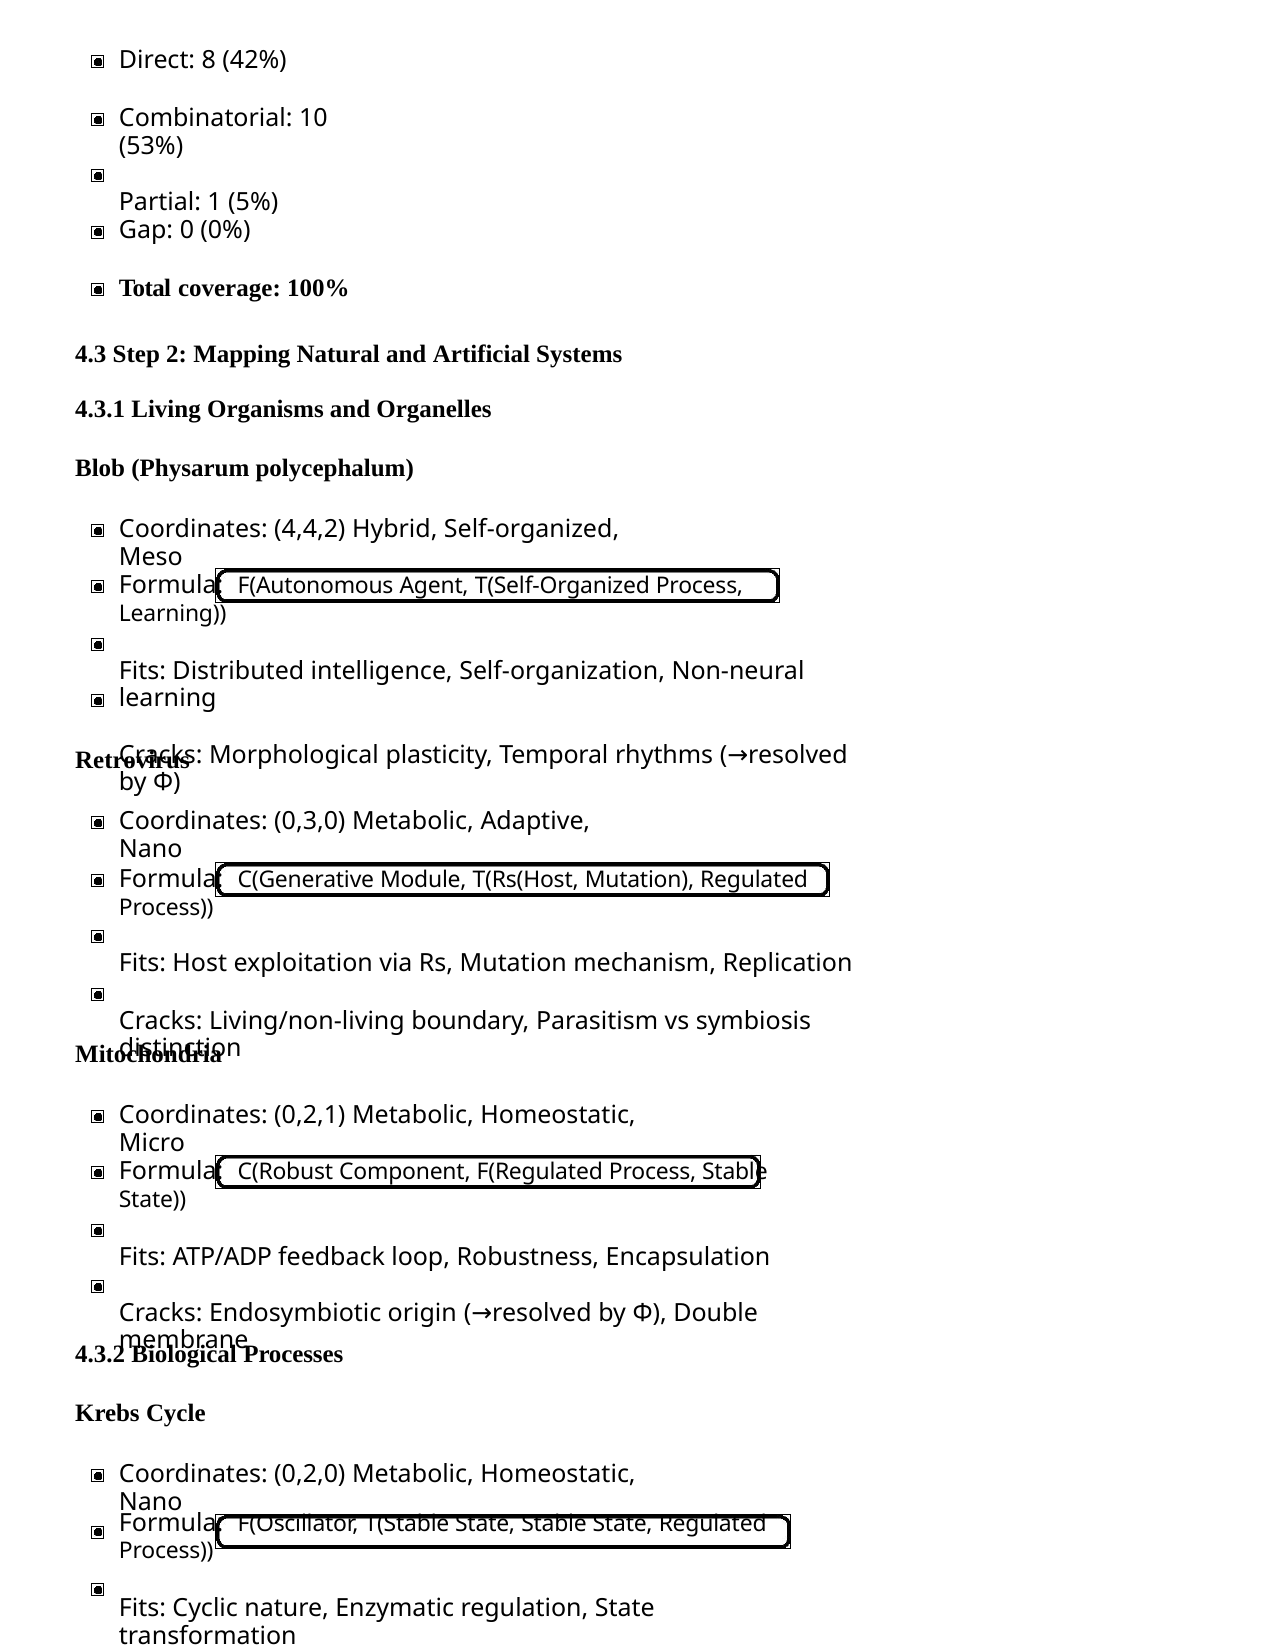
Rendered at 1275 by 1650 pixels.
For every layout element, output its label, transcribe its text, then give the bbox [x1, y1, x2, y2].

text Formula: C(Robust Component, F(Regulated Process, Stable State)) [119, 1157, 830, 1213]
text .3.2 Biological Processes [87, 1340, 657, 1368]
picture [92, 1527, 103, 1538]
text 4 [75, 1340, 87, 1357]
picture [92, 1225, 103, 1236]
text Total coverage: 100% [119, 274, 376, 302]
text Formula: F(Oscillator, T(Stable State, Stable State, Regulated Process)) [119, 1509, 806, 1564]
text Coordinates: (4,4,2) Hybrid, Self-organized, Meso [119, 515, 649, 571]
text Coordinates: (0,3,0) Metabolic, Adaptive, Nano [119, 807, 621, 863]
picture [92, 989, 103, 1000]
text Fits: Distributed intelligence, Self-organization, Non-neural learning [119, 657, 855, 712]
text Blob (Physarum polycephalum) [75, 454, 439, 482]
picture [92, 1281, 103, 1292]
picture [92, 581, 103, 592]
text Fits: Host exploitation via Rs, Mutation mechanism, Replication [119, 949, 866, 977]
picture [92, 639, 103, 650]
text Combinatorial: 10 (53%) [119, 104, 395, 160]
picture [92, 931, 103, 942]
text Formula: C(Generative Module, T(Rs(Host, Mutation), Regulated Process)) [119, 865, 866, 921]
text Cracks: Living/non-living boundary, Parasitism vs symbiosis distinction [119, 1007, 866, 1062]
text 4 [75, 395, 87, 412]
picture [92, 170, 103, 181]
text Coordinates: (0,2,1) Metabolic, Homeostatic, Micro [119, 1101, 664, 1157]
text Fits: ATP/ADP feedback loop, Robustness, Encapsulation [119, 1243, 830, 1271]
text .3 Step 2: Mapping Natural and Artificial Systems [87, 340, 646, 368]
picture [92, 284, 103, 295]
picture [92, 875, 103, 886]
text Cracks: Endosymbiotic origin (→resolved by Φ), Double membrane [119, 1299, 830, 1354]
text Coordinates: (0,2,0) Metabolic, Homeostatic, Nano [119, 1461, 657, 1509]
text Gap: 0 (0%) [119, 217, 267, 244]
text .3.1 Living Organisms and Organelles [87, 395, 646, 423]
text 4 [75, 1359, 87, 1368]
text 4 [75, 359, 87, 368]
text Retrovirus [75, 746, 215, 774]
picture [92, 1470, 103, 1481]
picture [92, 227, 103, 238]
text 4 [75, 340, 87, 357]
text Formula: F(Autonomous Agent, T(Self-Organized Process, Learning)) [119, 571, 855, 627]
text Cracks: Morphological plasticity, Temporal rhythms (→resolved by Φ) [119, 741, 855, 796]
text Krebs Cycle [75, 1399, 657, 1427]
picture [92, 1584, 103, 1595]
picture [92, 525, 103, 536]
text Direct: 8 (42%) [119, 46, 301, 74]
text Mitochondria [75, 1040, 247, 1068]
picture [92, 1167, 103, 1178]
text Fits: Cyclic nature, Enzymatic regulation, State transformation [119, 1594, 806, 1650]
picture [92, 817, 103, 828]
text Partial: 1 (5%) [119, 188, 395, 216]
text 4 [75, 414, 87, 423]
picture [92, 114, 103, 125]
picture [92, 695, 103, 706]
picture [92, 1111, 103, 1122]
picture [92, 56, 103, 67]
